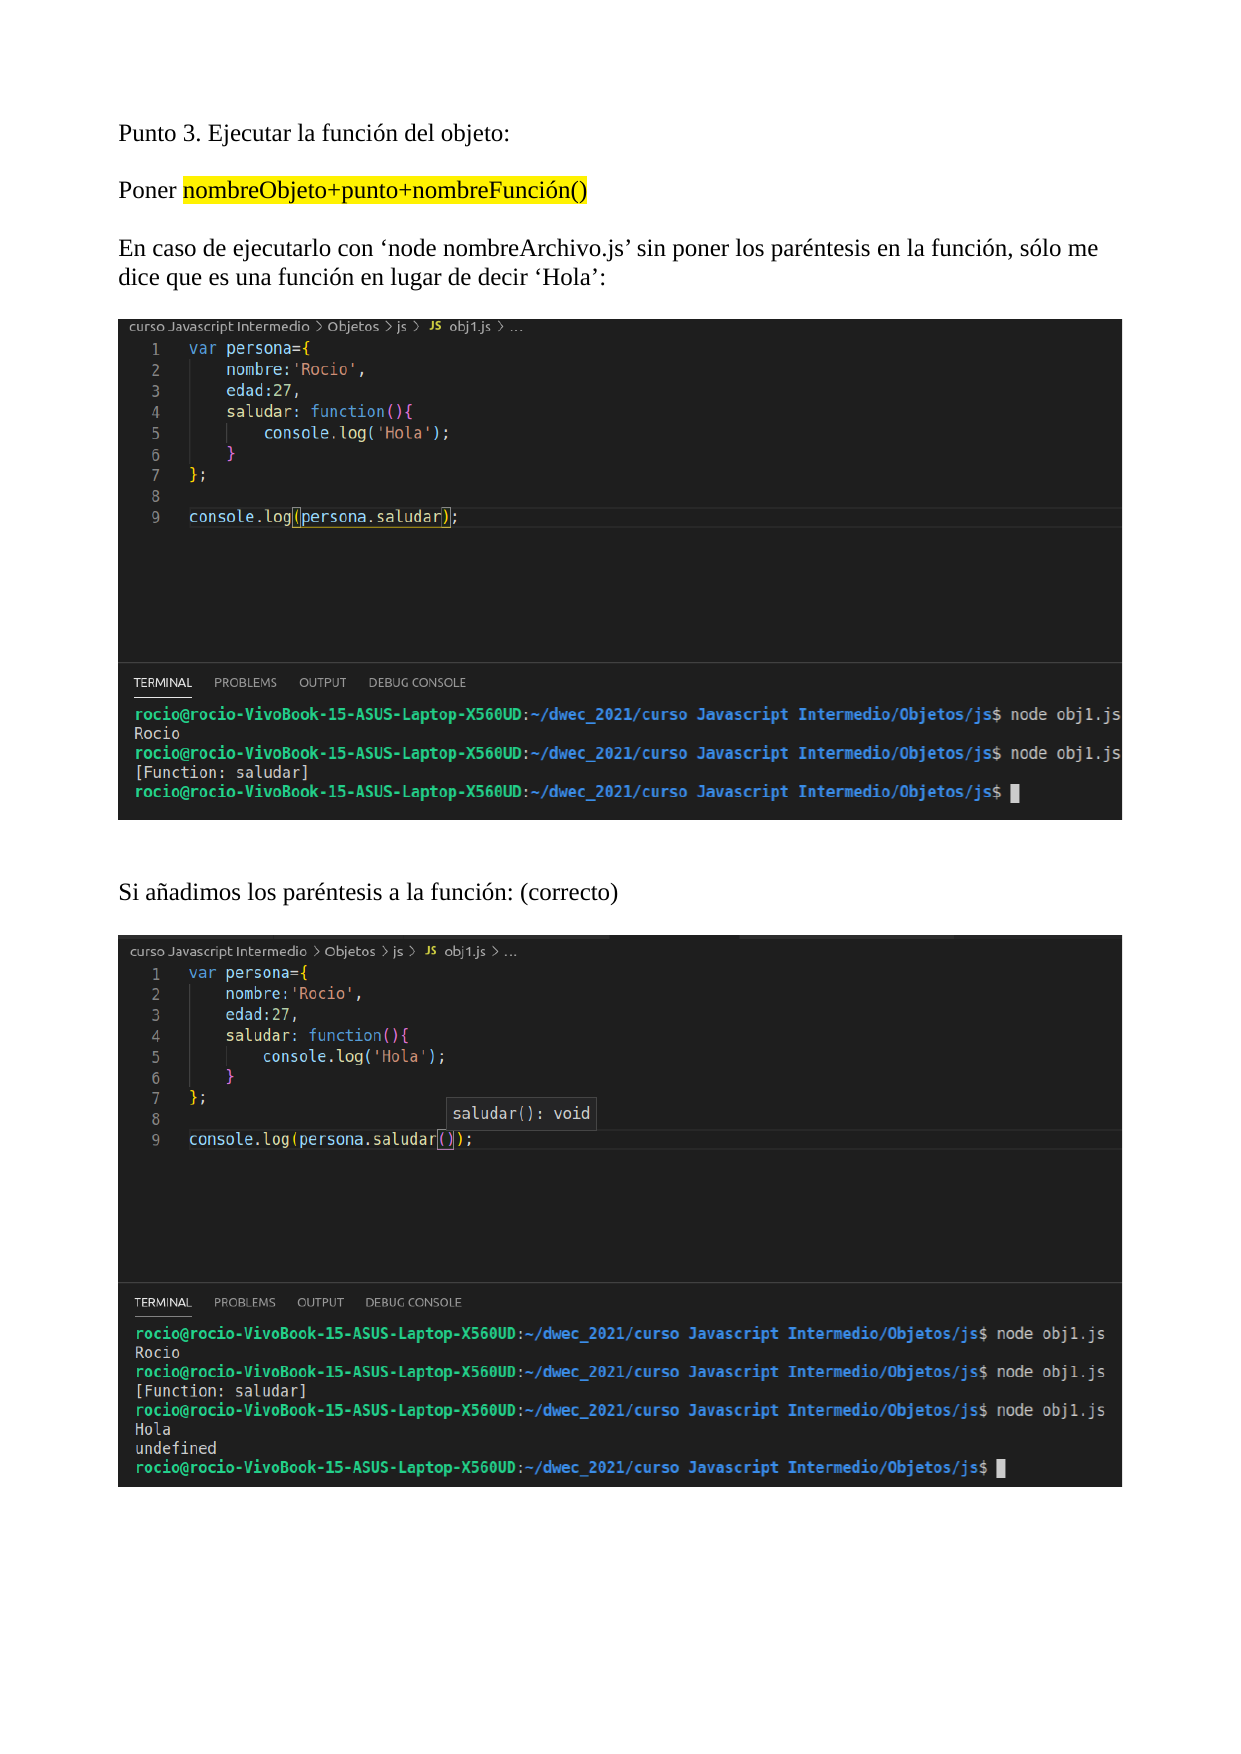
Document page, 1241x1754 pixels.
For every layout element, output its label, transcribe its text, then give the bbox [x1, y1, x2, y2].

text Poner nombreObjeto+punto+nombreFunción() [118, 176, 1122, 204]
picture [118, 319, 1123, 820]
picture [118, 935, 1123, 1487]
text En caso de ejecutarlo con ‘node nombreArchivo.js’ sin poner los paréntesis en la función, sólo me dice que es una función en lugar de decir ‘Hola’: [118, 233, 1122, 291]
text Si añadimos los paréntesis a la función: (correcto) [118, 877, 1122, 906]
text Punto 3. Ejecutar la función del objeto: [118, 118, 1122, 147]
